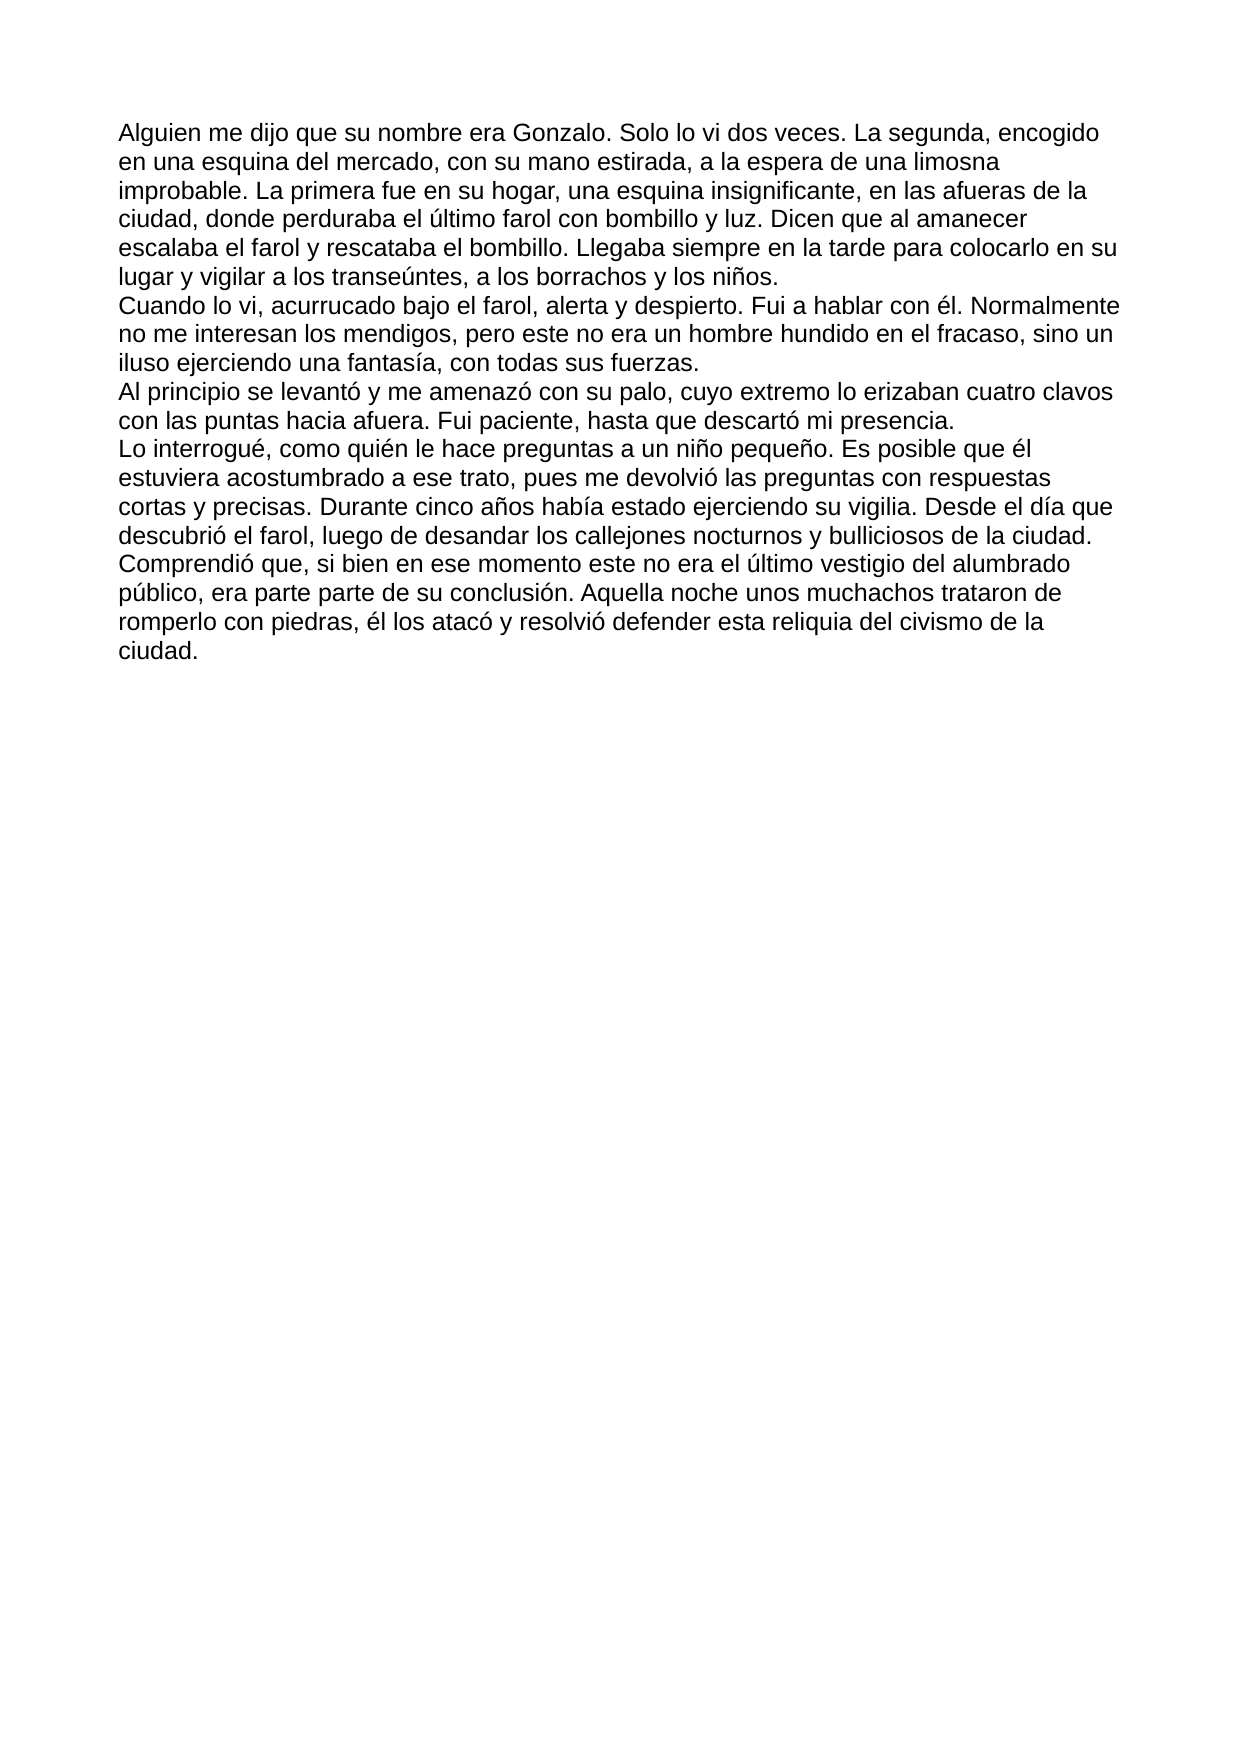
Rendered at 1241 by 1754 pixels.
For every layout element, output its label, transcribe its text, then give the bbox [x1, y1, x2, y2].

text Lo interrogué, como quién le hace preguntas a un niño pequeño. Es posible que él estuviera acostumbrado a ese trato, pues me devolvió las preguntas con respuestas cortas y precisas. Durante cinco años había estado ejerciendo su vigilia. Desde el día que descubrió el farol, luego de desandar los callejones nocturnos y bulliciosos de la ciudad. Comprendió que, si bien en ese momento este no era el último vestigio del alumbrado público, era parte parte de su conclusión. Aquella noche unos muchachos trataron de romperlo con piedras, él los atacó y resolvió defender esta reliquia del civismo de la ciudad. [118, 434, 1122, 664]
text Cuando lo vi, acurrucado bajo el farol, alerta y despierto. Fui a hablar con él. Normalmente no me interesan los mendigos, pero este no era un hombre hundido en el fracaso, sino un iluso ejerciendo una fantasía, con todas sus fuerzas. [118, 291, 1122, 377]
text Alguien me dijo que su nombre era Gonzalo. Solo lo vi dos veces. La segunda, encogido en una esquina del mercado, con su mano estirada, a la espera de una limosna improbable. La primera fue en su hogar, una esquina insignificante, en las afueras de la ciudad, donde perduraba el último farol con bombillo y luz. Dicen que al amanecer escalaba el farol y rescataba el bombillo. Llegaba siempre en la tarde para colocarlo en su lugar y vigilar a los transeúntes, a los borrachos y los niños. [118, 118, 1122, 291]
text Al principio se levantó y me amenazó con su palo, cuyo extremo lo erizaban cuatro clavos con las puntas hacia afuera. Fui paciente, hasta que descartó mi presencia. [118, 377, 1122, 434]
